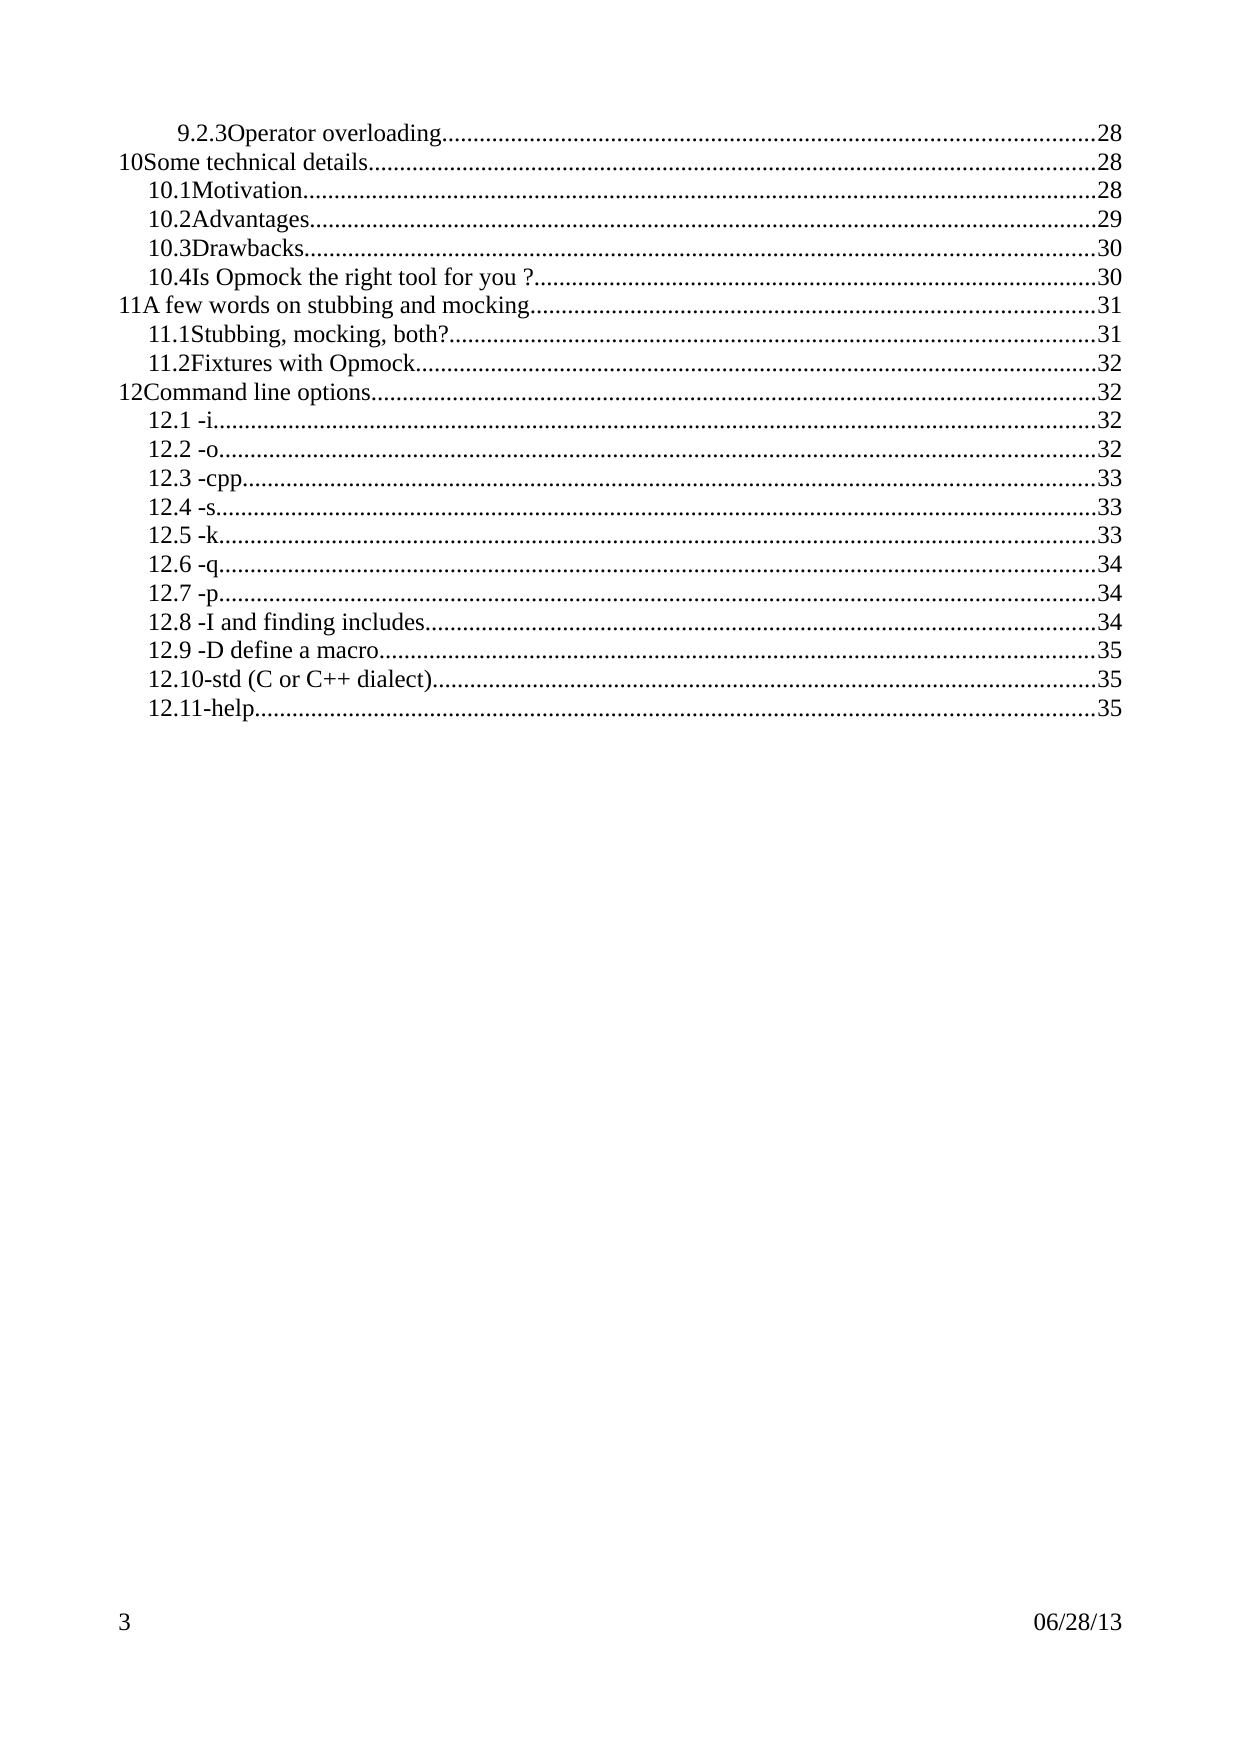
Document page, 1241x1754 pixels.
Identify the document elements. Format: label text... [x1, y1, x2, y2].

text 12.11-help 35 [148, 693, 1122, 722]
text 10.1Motivation 28 [148, 176, 1122, 204]
text 12.2 -o 32 [148, 434, 1122, 463]
text 10Some technical details 28 [118, 147, 1122, 176]
text 12.8 -I and finding includes 34 [148, 607, 1122, 636]
text 12.3 -cpp 33 [148, 463, 1122, 492]
text 12Command line options 32 [118, 377, 1122, 406]
text 12.5 -k 33 [148, 521, 1122, 549]
text 11A few words on stubbing and mocking 31 [118, 291, 1122, 319]
text 10.3Drawbacks 30 [148, 233, 1122, 262]
text 10.2Advantages 29 [148, 204, 1122, 233]
text 11.2Fixtures with Opmock 32 [148, 348, 1122, 377]
text 9.2.3Operator overloading 28 [177, 118, 1122, 147]
text 12.7 -p 34 [148, 578, 1122, 607]
text 12.1 -i 32 [148, 406, 1122, 434]
text 12.9 -D define a macro 35 [148, 636, 1122, 664]
text 12.4 -s 33 [148, 492, 1122, 521]
text 12.10-std (C or C++ dialect) 35 [148, 664, 1122, 693]
text 12.6 -q 34 [148, 549, 1122, 578]
text 10.4Is Opmock the right tool for you ? 30 [148, 262, 1122, 291]
text 11.1Stubbing, mocking, both? 31 [148, 319, 1122, 348]
